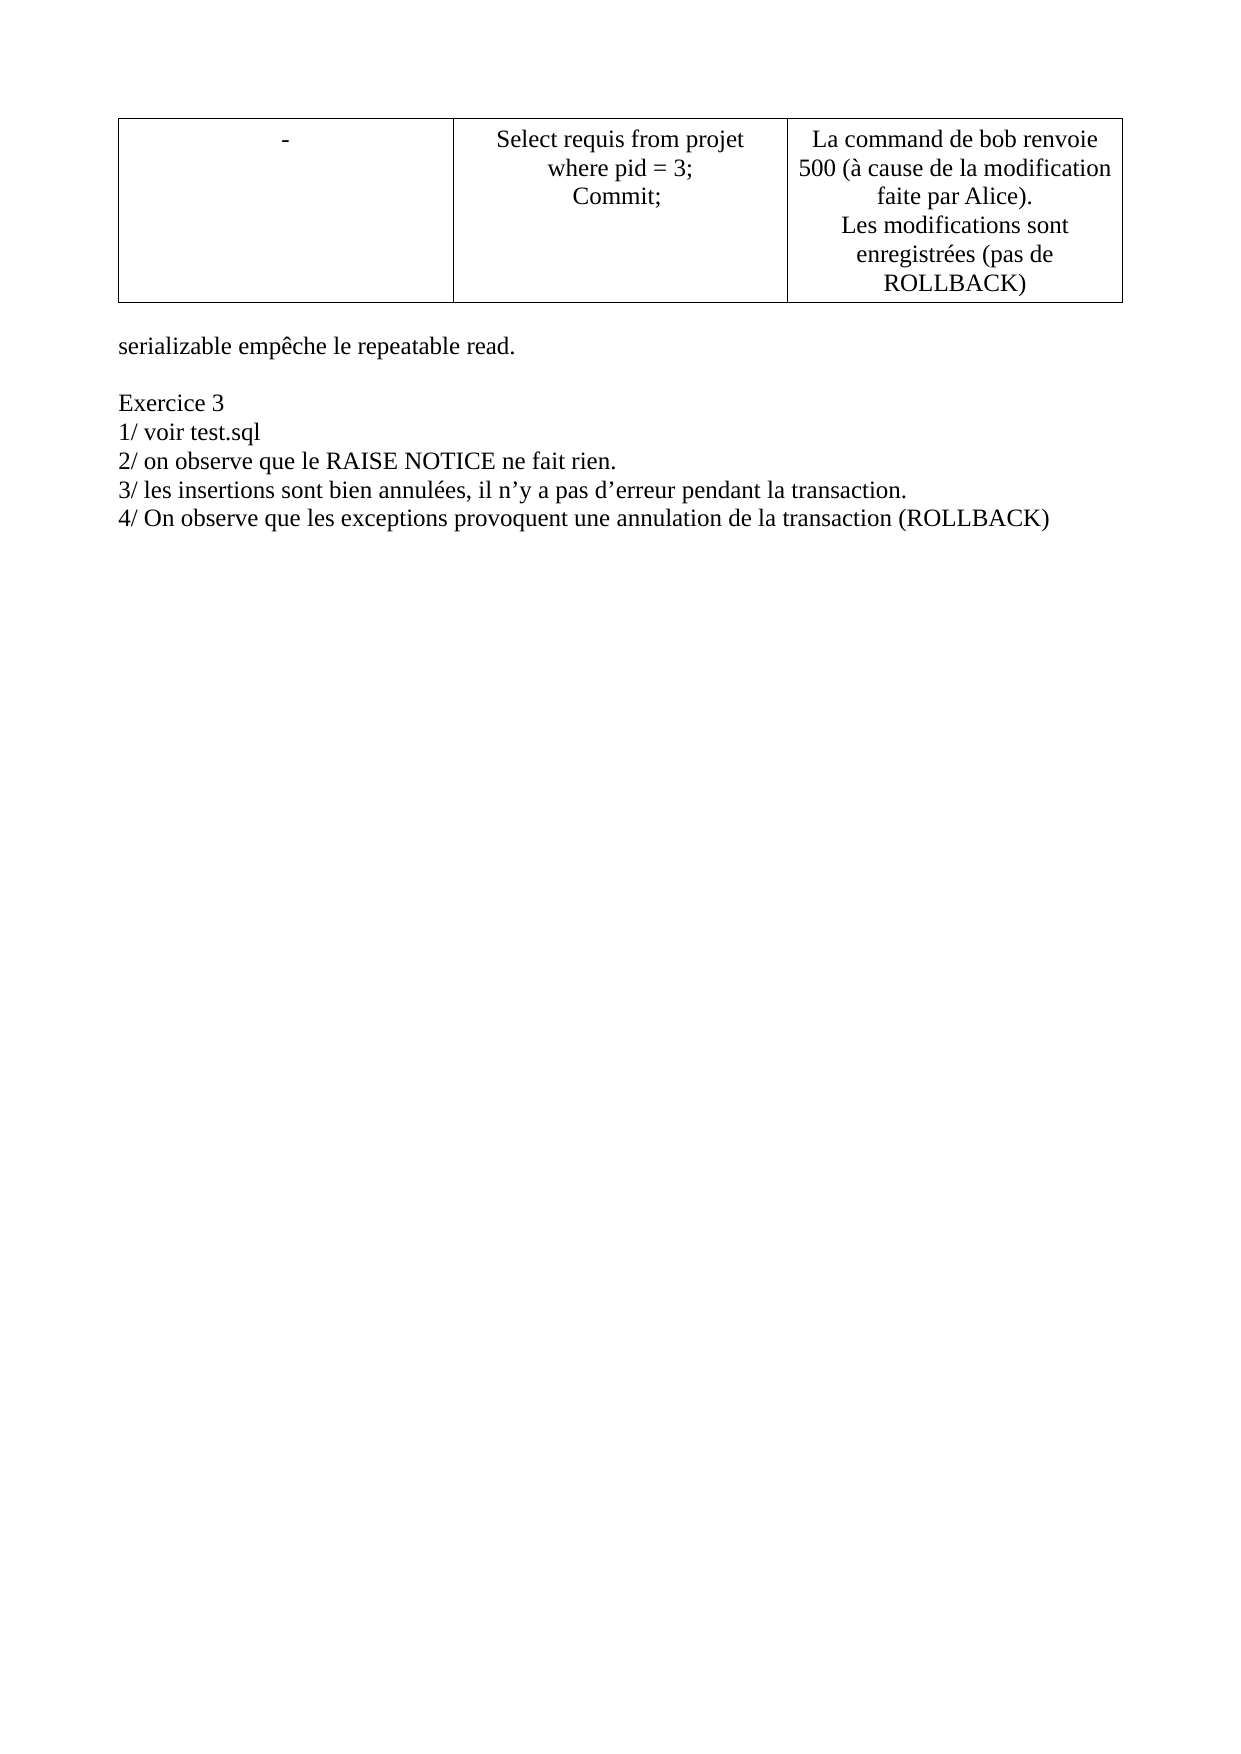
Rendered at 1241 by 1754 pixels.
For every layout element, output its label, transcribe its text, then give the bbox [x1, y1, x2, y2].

text Exercice 3 [118, 388, 1122, 417]
text serializable empêche le repeatable read. [118, 331, 1122, 360]
text 2/ on observe que le RAISE NOTICE ne fait rien. [118, 446, 1122, 475]
text 3/ les insertions sont bien annulées, il n’y a pas d’erreur pendant la transaction. [118, 475, 1122, 503]
text 4/ On observe que les exceptions provoquent une annulation de la transaction (ROLLBACK) [118, 503, 1122, 532]
table_cell La command de bob renvoie 500 (à cause de la modification faite par Alice). Les modifications sont enregistrées (pas de ROLLBACK) [788, 119, 1122, 302]
table_cell - [119, 119, 453, 302]
text 1/ voir test.sql [118, 417, 1122, 446]
table_cell Select requis from projet where pid = 3; Commit; [454, 119, 787, 302]
